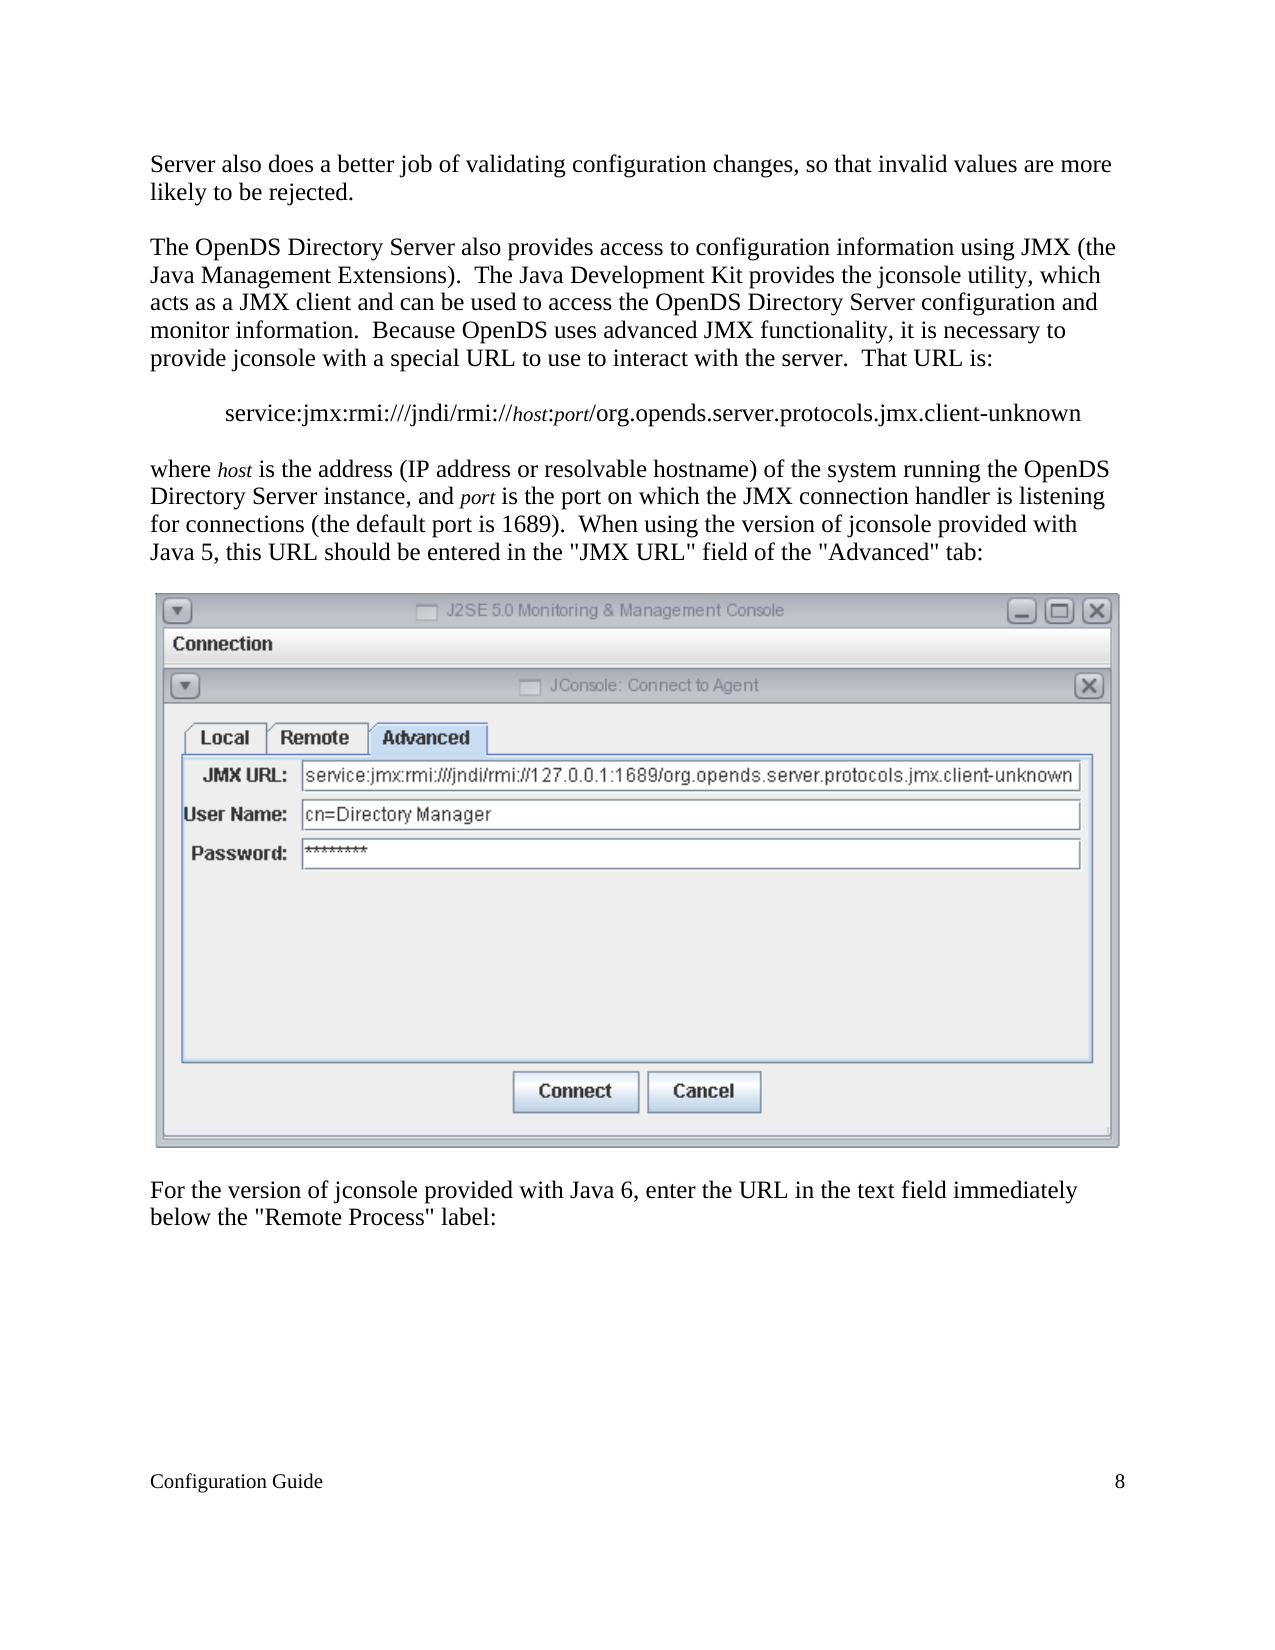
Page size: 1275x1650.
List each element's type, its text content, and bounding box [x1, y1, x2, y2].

text service:jmx:rmi:///jndi/rmi://host:port/org.opends.server.protocols.jmx.client-unknown [225, 399, 1125, 427]
text The OpenDS Directory Server also provides access to configuration information using JMX (the Java Management Extensions). The Java Development Kit provides the jconsole utility, which acts as a JMX client and can be used to access the OpenDS Directory Server configuration and monitor information. Because OpenDS uses advanced JMX functionality, it is necessary to provide jconsole with a special URL to use to interact with the server. That URL is: [150, 233, 1125, 372]
text where host is the address (IP address or resolvable hostname) of the system running the OpenDS Directory Server instance, and port is the port on which the JMX connection handler is listening for connections (the default port is 1689). When using the version of jconsole provided with Java 5, this URL should be entered in the "JMX URL" field of the "Advanced" tab: [150, 455, 1125, 566]
picture [155, 593, 1120, 1148]
text For the version of jconsole provided with Java 6, enter the URL in the text field immediately below the "Remote Process" label: [150, 1176, 1125, 1231]
text Server also does a better job of validating configuration changes, so that invalid values are more likely to be rejected. [150, 150, 1125, 205]
